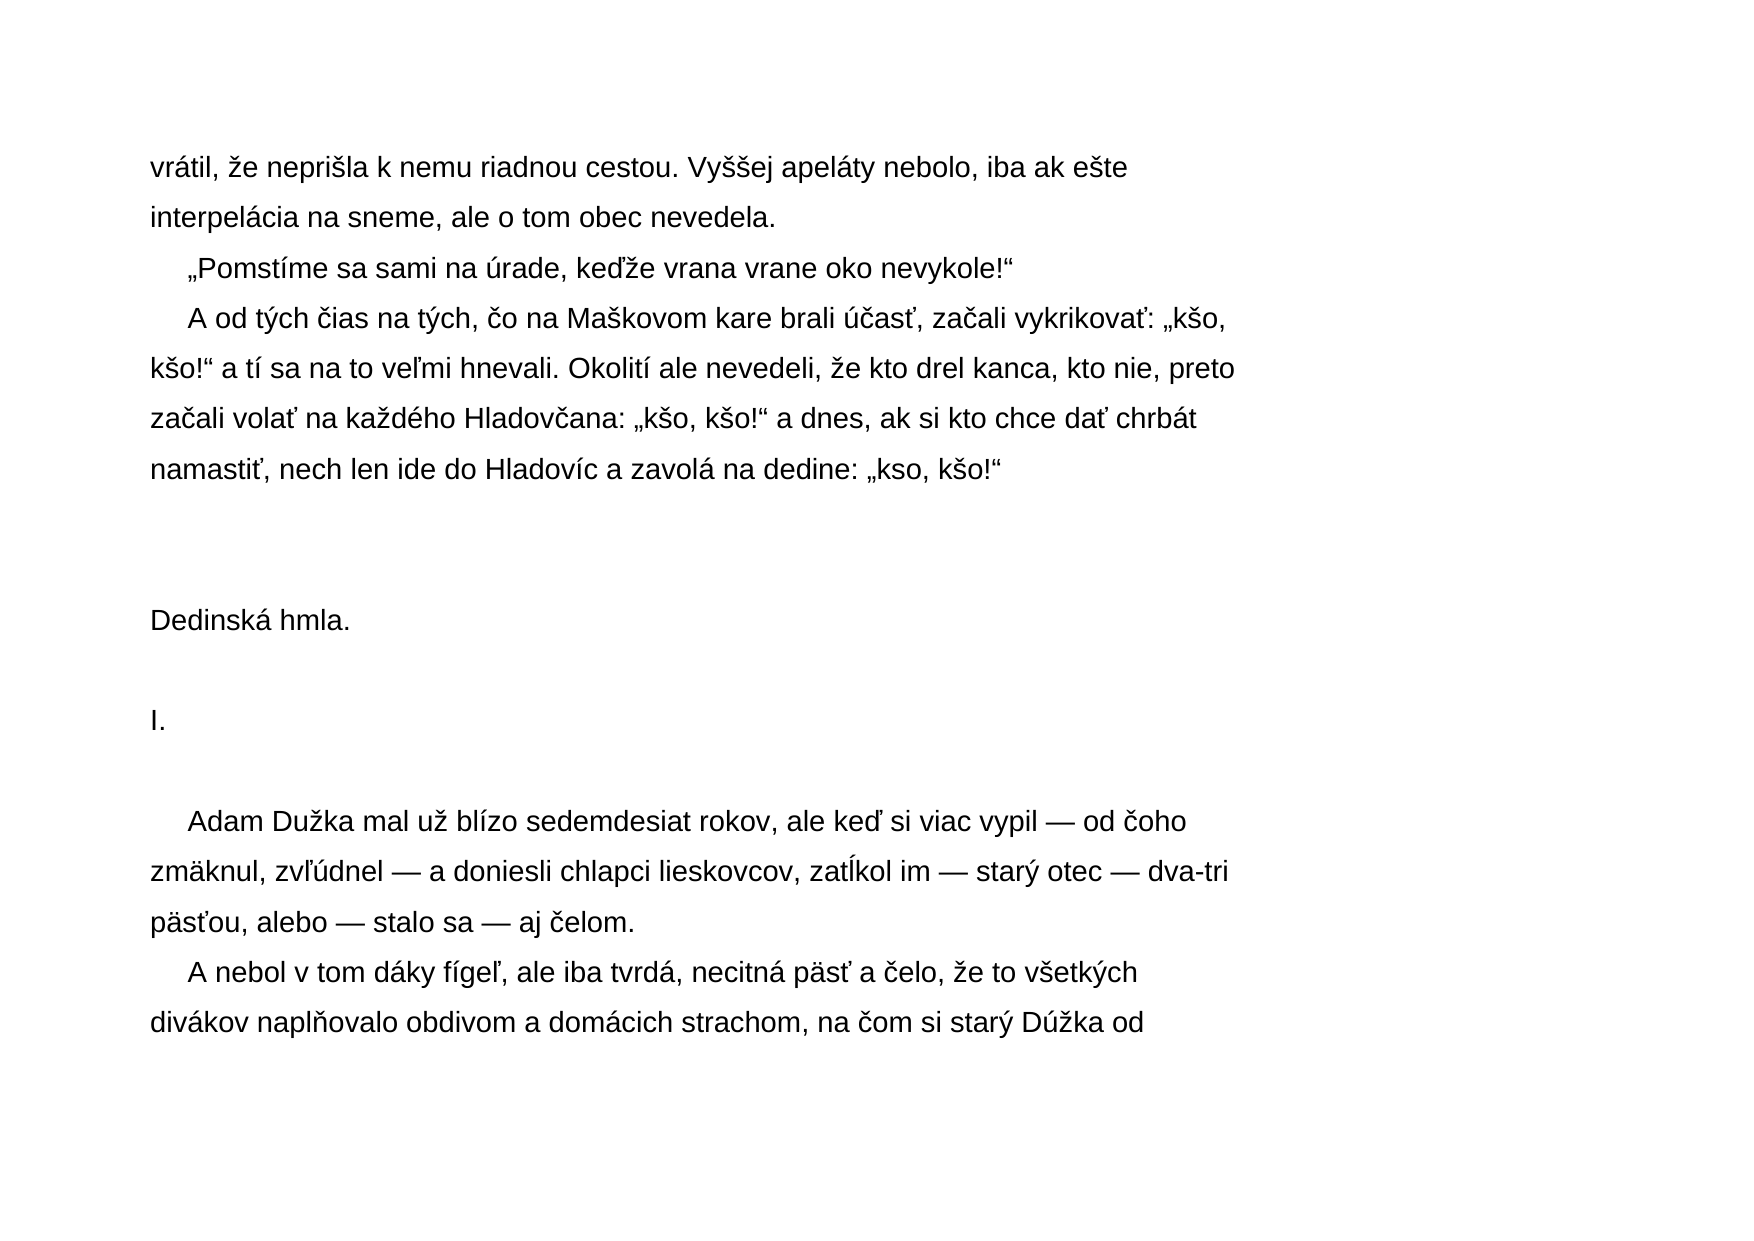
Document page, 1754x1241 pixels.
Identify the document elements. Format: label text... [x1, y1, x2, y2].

text A nebol v tom dáky fígeľ, ale iba tvrdá, necitná päsť a čelo, že to všetkých divákov naplňo­valo obdivom a domácich strachom, na čom si starý Dúžka od [150, 955, 1242, 1039]
subtitle Dedinská hmla. [150, 603, 1242, 636]
text Adam Dužka mal už blízo sedemdesiat rokov, ale keď si viac vypil — od čoho zmäknul, zvľúdnel — a doniesli chlapci lieskovcov, zatĺkol im — starý otec — dva-tri päsťou, alebo — stalo sa — aj čelom. [150, 804, 1242, 938]
text „Pomstíme sa sami na úrade, keďže vrana vrane oko nevykole!“ [150, 251, 1242, 284]
text vrátil, že neprišla k nemu riadnou cestou. Vyššej apeláty nebolo, iba ak ešte interpelácia na sneme, ale o tom obec nevedela. [150, 150, 1242, 234]
subtitle I. [150, 703, 1242, 737]
text A od tých čias na tých, čo na Maškovom kare brali účasť, začali vykrikovať: „kšo, kšo!“ a tí sa na to veľmi hnevali. Okolití ale nevedeli, že kto drel kanca, kto nie, preto začali volať na každého Hladovčana: „kšo, kšo!“ a dnes, ak si kto chce dať chrbát namastiť, nech len ide do Hladovíc a zavolá na dedine: „kso, kšo!“ [150, 301, 1242, 485]
